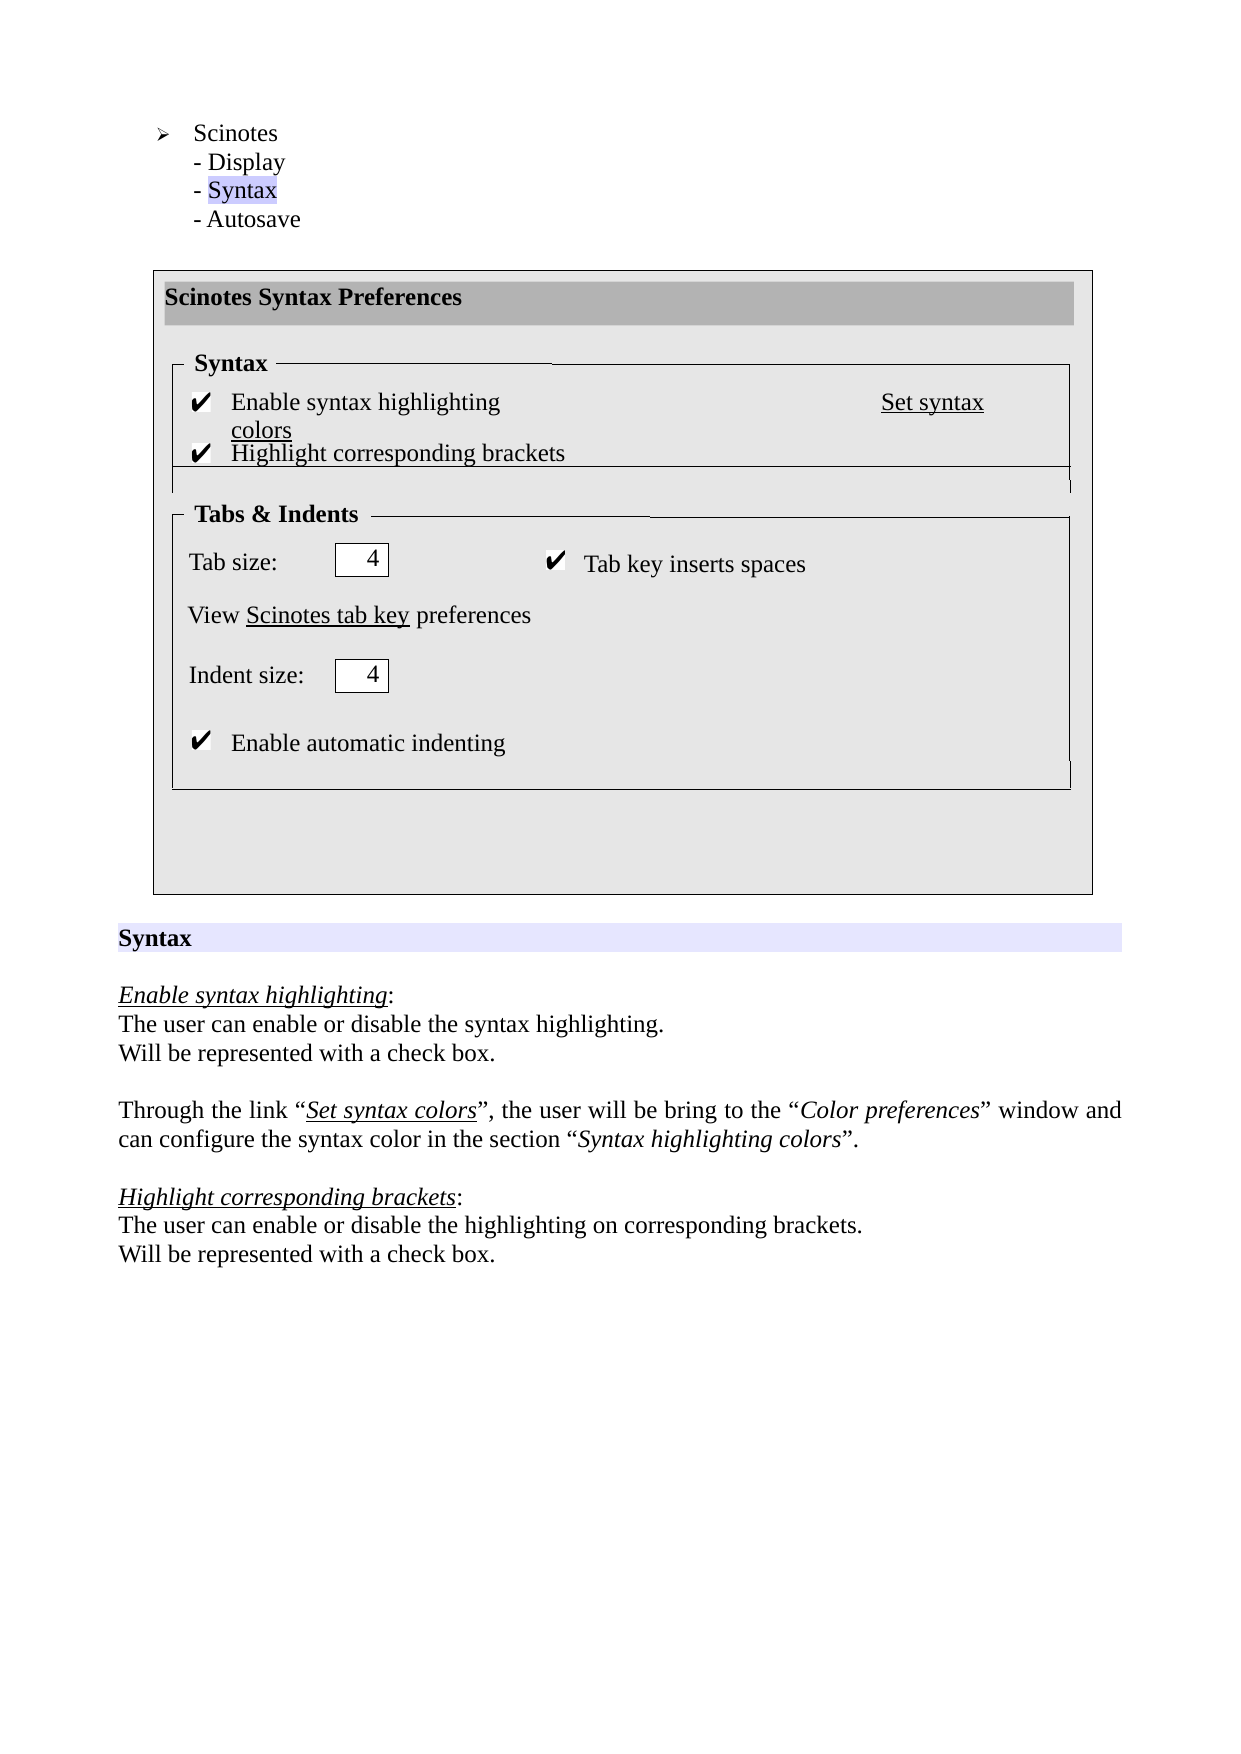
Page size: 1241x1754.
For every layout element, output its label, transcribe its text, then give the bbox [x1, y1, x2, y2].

text The user can enable or disable the syntax highlighting. [118, 1009, 1122, 1038]
picture [191, 443, 211, 463]
list - Syntax [156, 176, 1122, 204]
list Scinotes [156, 118, 1122, 147]
text The user can enable or disable the highlighting on corresponding brackets. [118, 1211, 1122, 1239]
text Highlight corresponding brackets: [118, 1182, 1122, 1211]
picture [546, 550, 565, 570]
text Will be represented with a check box. [118, 1038, 1122, 1067]
picture [191, 392, 211, 412]
list - Display [156, 147, 1122, 176]
picture [191, 730, 211, 750]
list - Autosave [156, 204, 1122, 233]
text Through the link “Set syntax colors”, the user will be bring to the “Color preferences” window and can configure the syntax color in the section “Syntax highlighting colors”. [118, 1096, 1122, 1153]
text Syntax [118, 923, 1122, 952]
text Will be represented with a check box. [118, 1239, 1122, 1268]
text Enable syntax highlighting: [118, 981, 1122, 1009]
